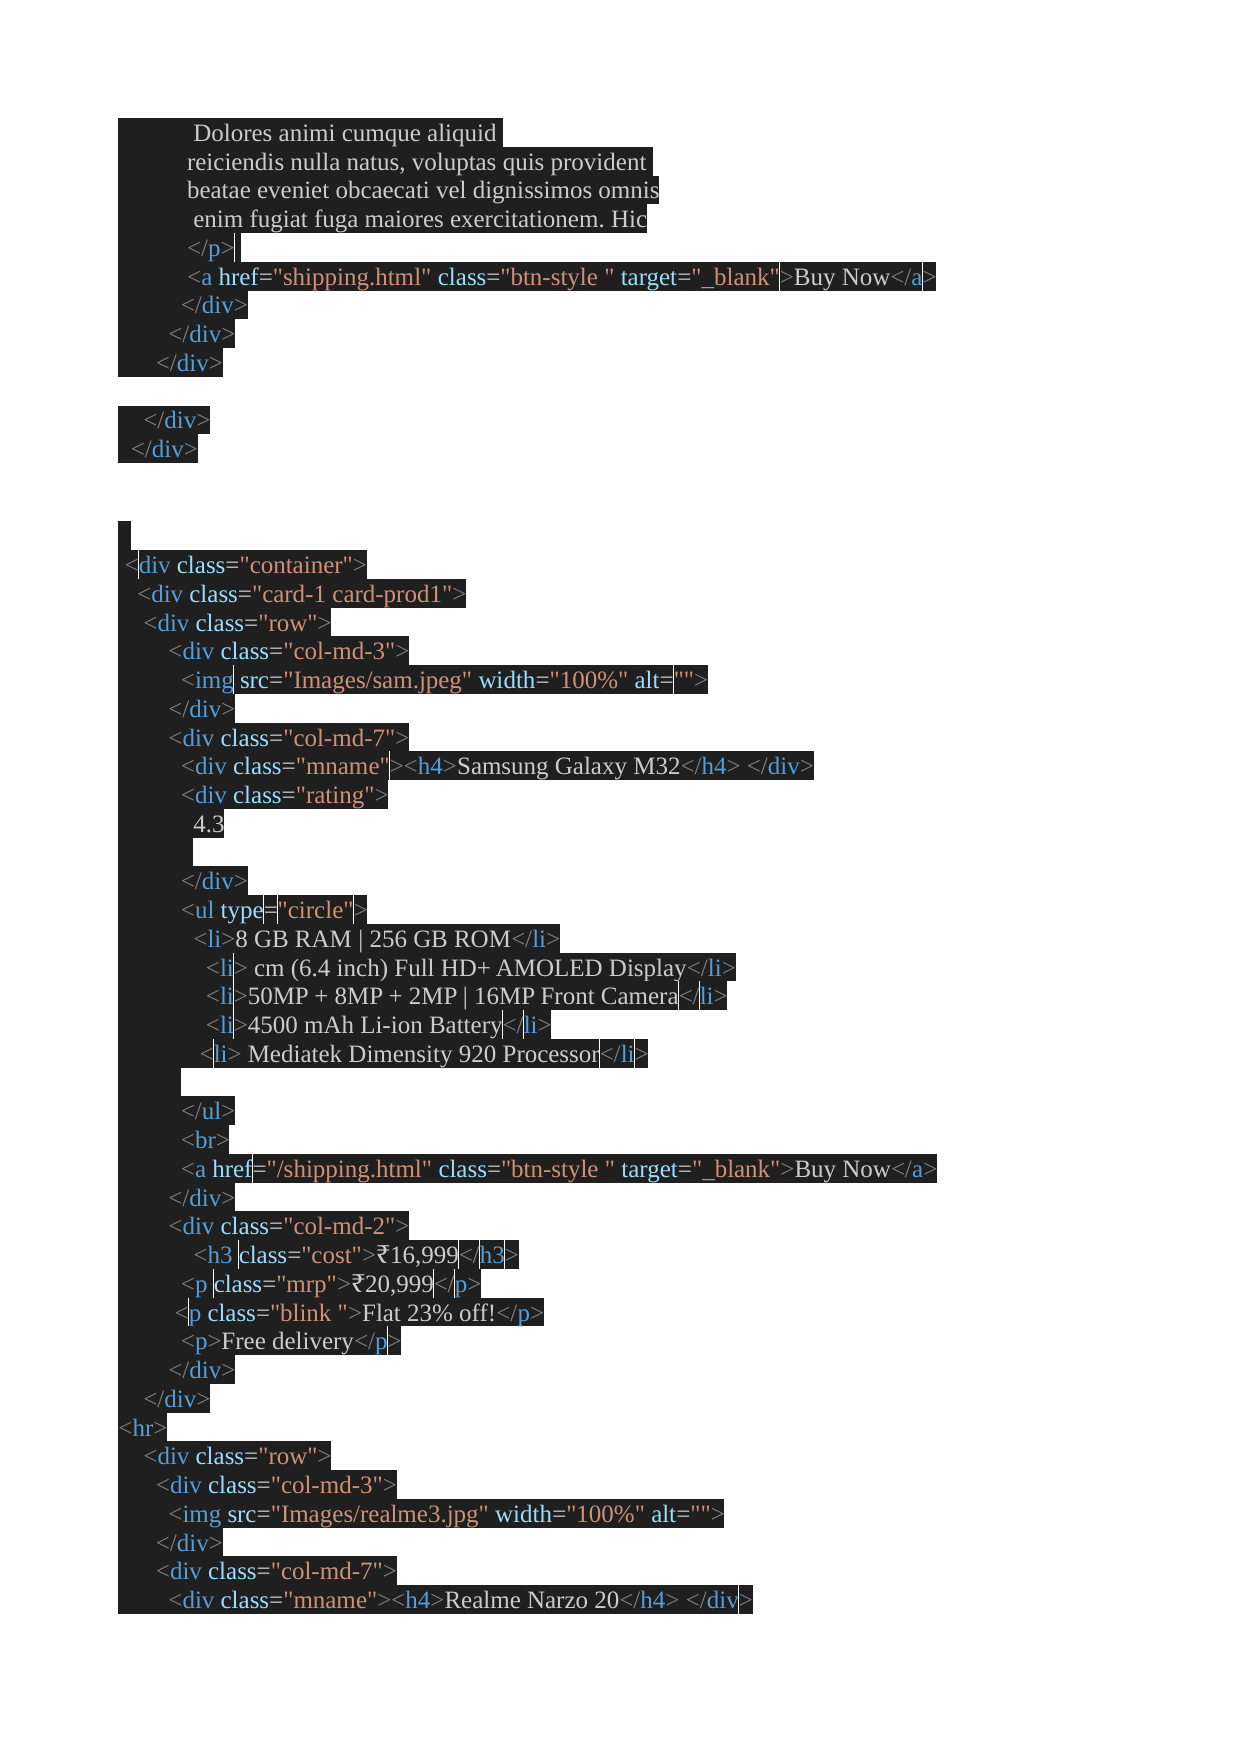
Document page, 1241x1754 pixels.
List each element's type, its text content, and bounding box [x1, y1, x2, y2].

text <li>8 GB RAM | 256 GB ROM</li> [118, 924, 1122, 953]
text <div class="col-md-2"> [118, 1211, 1122, 1240]
text <a href="shipping.html" class="btn-style " target="_blank">Buy Now</a> [118, 262, 1122, 291]
text </div> [118, 1384, 1122, 1413]
text <p class="blink ">Flat 23% off!</p> [118, 1298, 1122, 1326]
text <li> cm (6.4 inch) Full HD+ AMOLED Display</li> [118, 953, 1122, 981]
text <div class="rating"> [118, 780, 1122, 809]
text <li>4500 mAh Li-ion Battery</li> [118, 1010, 1122, 1039]
text </div> [118, 1183, 1122, 1211]
text </div> [118, 694, 1122, 723]
text </div> [118, 291, 1122, 319]
text <hr> [118, 1413, 1122, 1441]
text <ul type="circle"> [118, 895, 1122, 924]
text <div class="col-md-3"> [118, 1470, 1122, 1499]
text </div> [118, 406, 1122, 434]
text <br> [118, 1125, 1122, 1154]
text </div> [118, 866, 1122, 895]
text <li>50MP + 8MP + 2MP | 16MP Front Camera</li> [118, 981, 1122, 1010]
text </div> [118, 1528, 1122, 1556]
text <p>Free delivery</p> [118, 1326, 1122, 1355]
text <a href="/shipping.html" class="btn-style " target="_blank">Buy Now</a> [118, 1154, 1122, 1183]
text </p> [118, 233, 1122, 262]
text <div class="mname"><h4>Samsung Galaxy M32</h4> </div> [118, 751, 1122, 780]
text <img src="Images/realme3.jpg" width="100%" alt=""> [118, 1499, 1122, 1528]
text <p class="mrp">₹20,999</p> [118, 1269, 1122, 1298]
text <div class="card-1 card-prod1"> [118, 579, 1122, 608]
text 4.3 [118, 809, 1122, 838]
text </div> [118, 1355, 1122, 1384]
text </ul> [118, 1096, 1122, 1125]
text <div class="container"> [118, 550, 1122, 579]
text beatae eveniet obcaecati vel dignissimos omnis [118, 176, 1122, 204]
text <h3 class="cost">₹16,999</h3> [118, 1240, 1122, 1269]
text <div class="mname"><h4>Realme Narzo 20</h4> </div> [118, 1585, 1122, 1614]
text </div> [118, 348, 1122, 377]
text reiciendis nulla natus, voluptas quis provident [118, 147, 1122, 176]
text <div class="row"> [118, 608, 1122, 636]
text </div> [118, 319, 1122, 348]
text <div class="col-md-7"> [118, 1556, 1122, 1585]
text <img src="Images/sam.jpeg" width="100%" alt=""> [118, 665, 1122, 694]
text enim fugiat fuga maiores exercitationem. Hic [118, 204, 1122, 233]
text <div class="col-md-7"> [118, 723, 1122, 751]
text <li> Mediatek Dimensity 920 Processor</li> [118, 1039, 1122, 1068]
text Dolores animi cumque aliquid [118, 118, 1122, 147]
text <div class="row"> [118, 1441, 1122, 1470]
text <div class="col-md-3"> [118, 636, 1122, 665]
text </div> [118, 434, 1122, 463]
